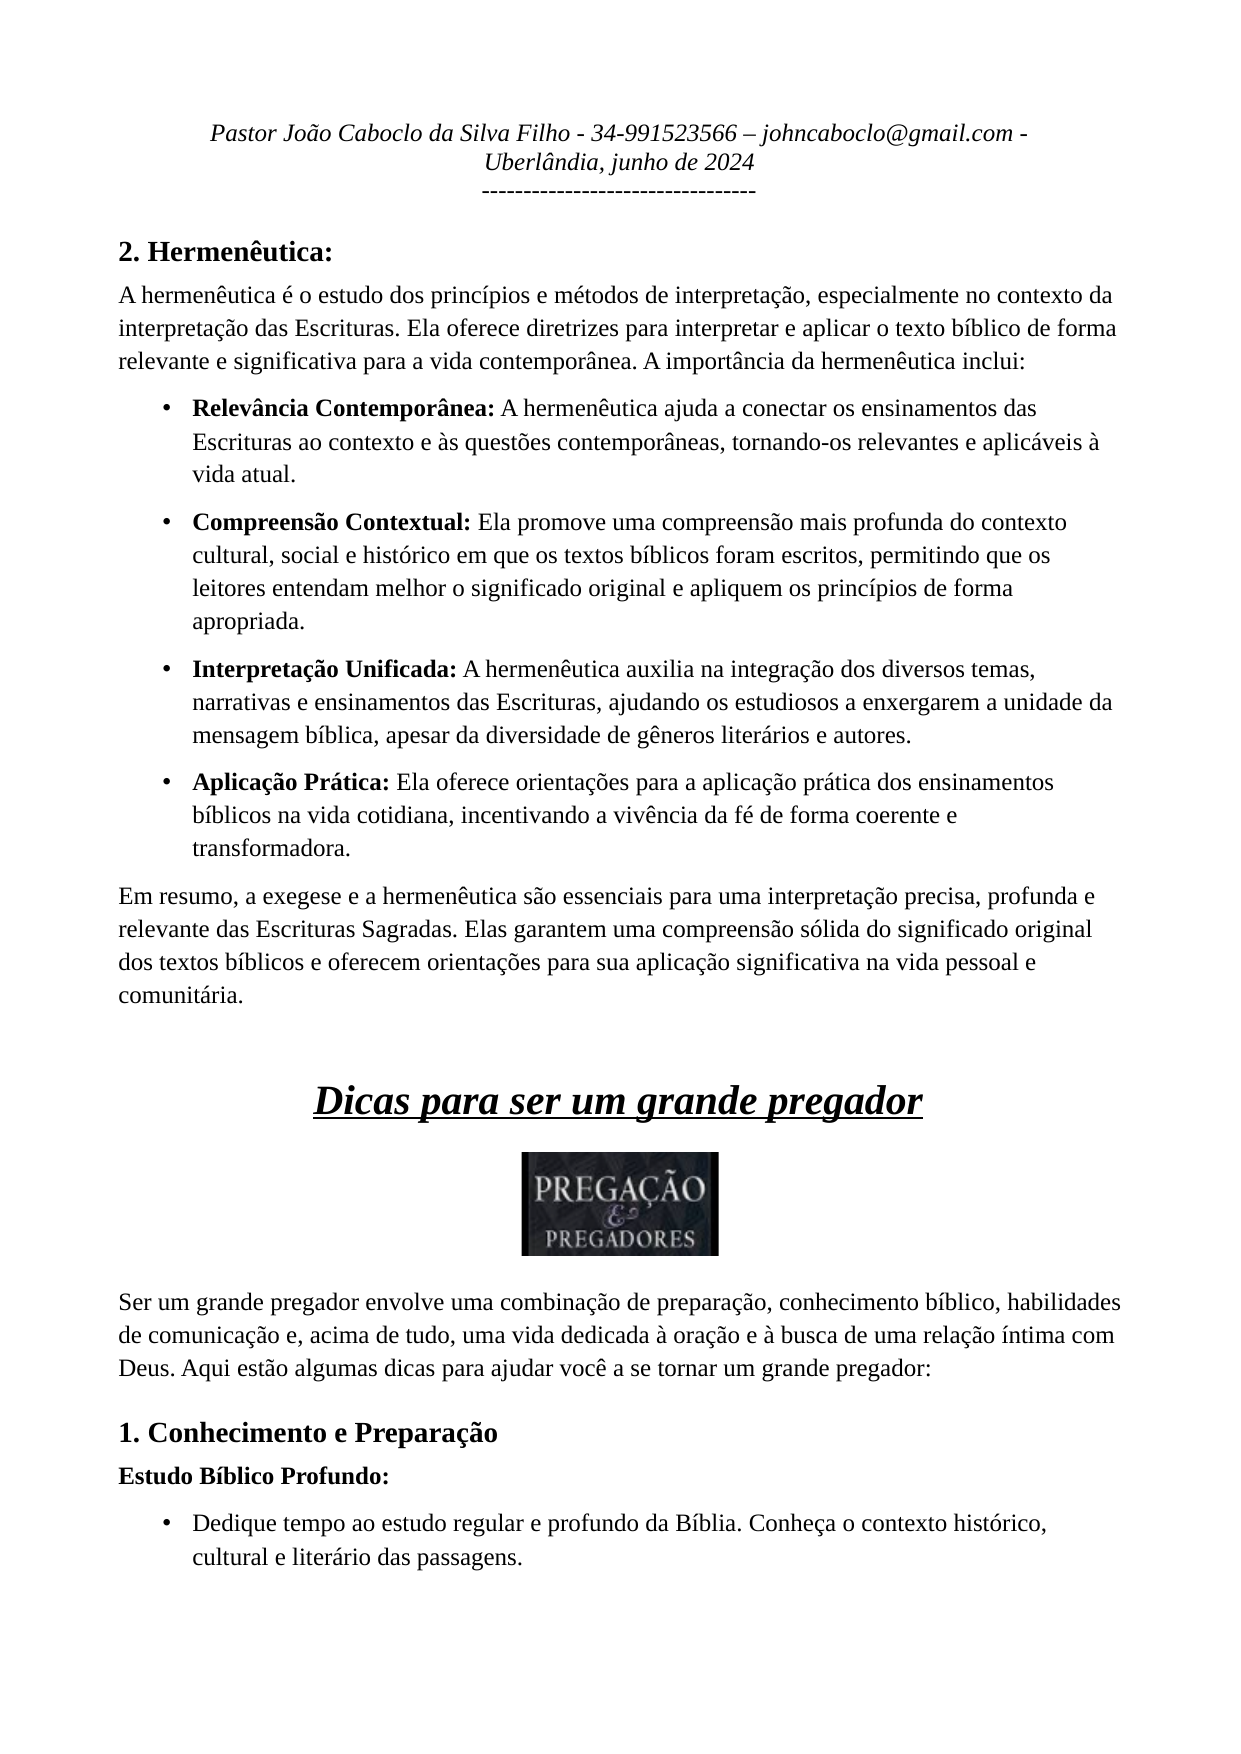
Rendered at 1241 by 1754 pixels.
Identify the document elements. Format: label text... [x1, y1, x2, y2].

list Relevância Contemporânea: A hermenêutica ajuda a conectar os ensinamentos das Escrituras ao contexto e às questões contemporâneas, tornando-os relevantes e aplicáveis à vida atual. [162, 393, 1122, 488]
list Aplicação Prática: Ela oferece orientações para a aplicação prática dos ensinamentos bíblicos na vida cotidiana, incentivando a vivência da fé de forma coerente e transformadora. [162, 767, 1122, 862]
subtitle 1. Conhecimento e Preparação [118, 1415, 1122, 1448]
list Compreensão Contextual: Ela promove uma compreensão mais profunda do contexto cultural, social e histórico em que os textos bíblicos foram escritos, permitindo que os leitores entendam melhor o significado original e apliquem os princípios de forma apropriada. [162, 507, 1122, 635]
list Dedique tempo ao estudo regular e profundo da Bíblia. Conheça o contexto histórico, cultural e literário das passagens. [162, 1508, 1122, 1570]
picture [521, 1152, 719, 1256]
text Ser um grande pregador envolve uma combinação de preparação, conhecimento bíblico, habilidades de comunicação e, acima de tudo, uma vida dedicada à oração e à busca de uma relação íntima com Deus. Aqui estão algumas dicas para ajudar você a se tornar um grande pregador: [118, 1287, 1122, 1381]
subtitle 2. Hermenêutica: [118, 234, 1122, 267]
text A hermenêutica é o estudo dos princípios e métodos de interpretação, especialmente no contexto da interpretação das Escrituras. Ela oferece diretrizes para interpretar e aplicar o texto bíblico de forma relevante e significativa para a vida contemporânea. A importância da hermenêutica inclui: [118, 280, 1122, 375]
text Em resumo, a exegese e a hermenêutica são essenciais para uma interpretação precisa, profunda e relevante das Escrituras Sagradas. Elas garantem uma compreensão sólida do significado original dos textos bíblicos e oferecem orientações para sua aplicação significativa na vida pessoal e comunitária. [118, 881, 1122, 1009]
list Interpretação Unificada: A hermenêutica auxilia na integração dos diversos temas, narrativas e ensinamentos das Escrituras, ajudando os estudiosos a enxergarem a unidade da mensagem bíblica, apesar da diversidade de gêneros literários e autores. [162, 654, 1122, 749]
text Dicas para ser um grande pregador [118, 1075, 1122, 1123]
text Estudo Bíblico Profundo: [118, 1461, 1122, 1490]
